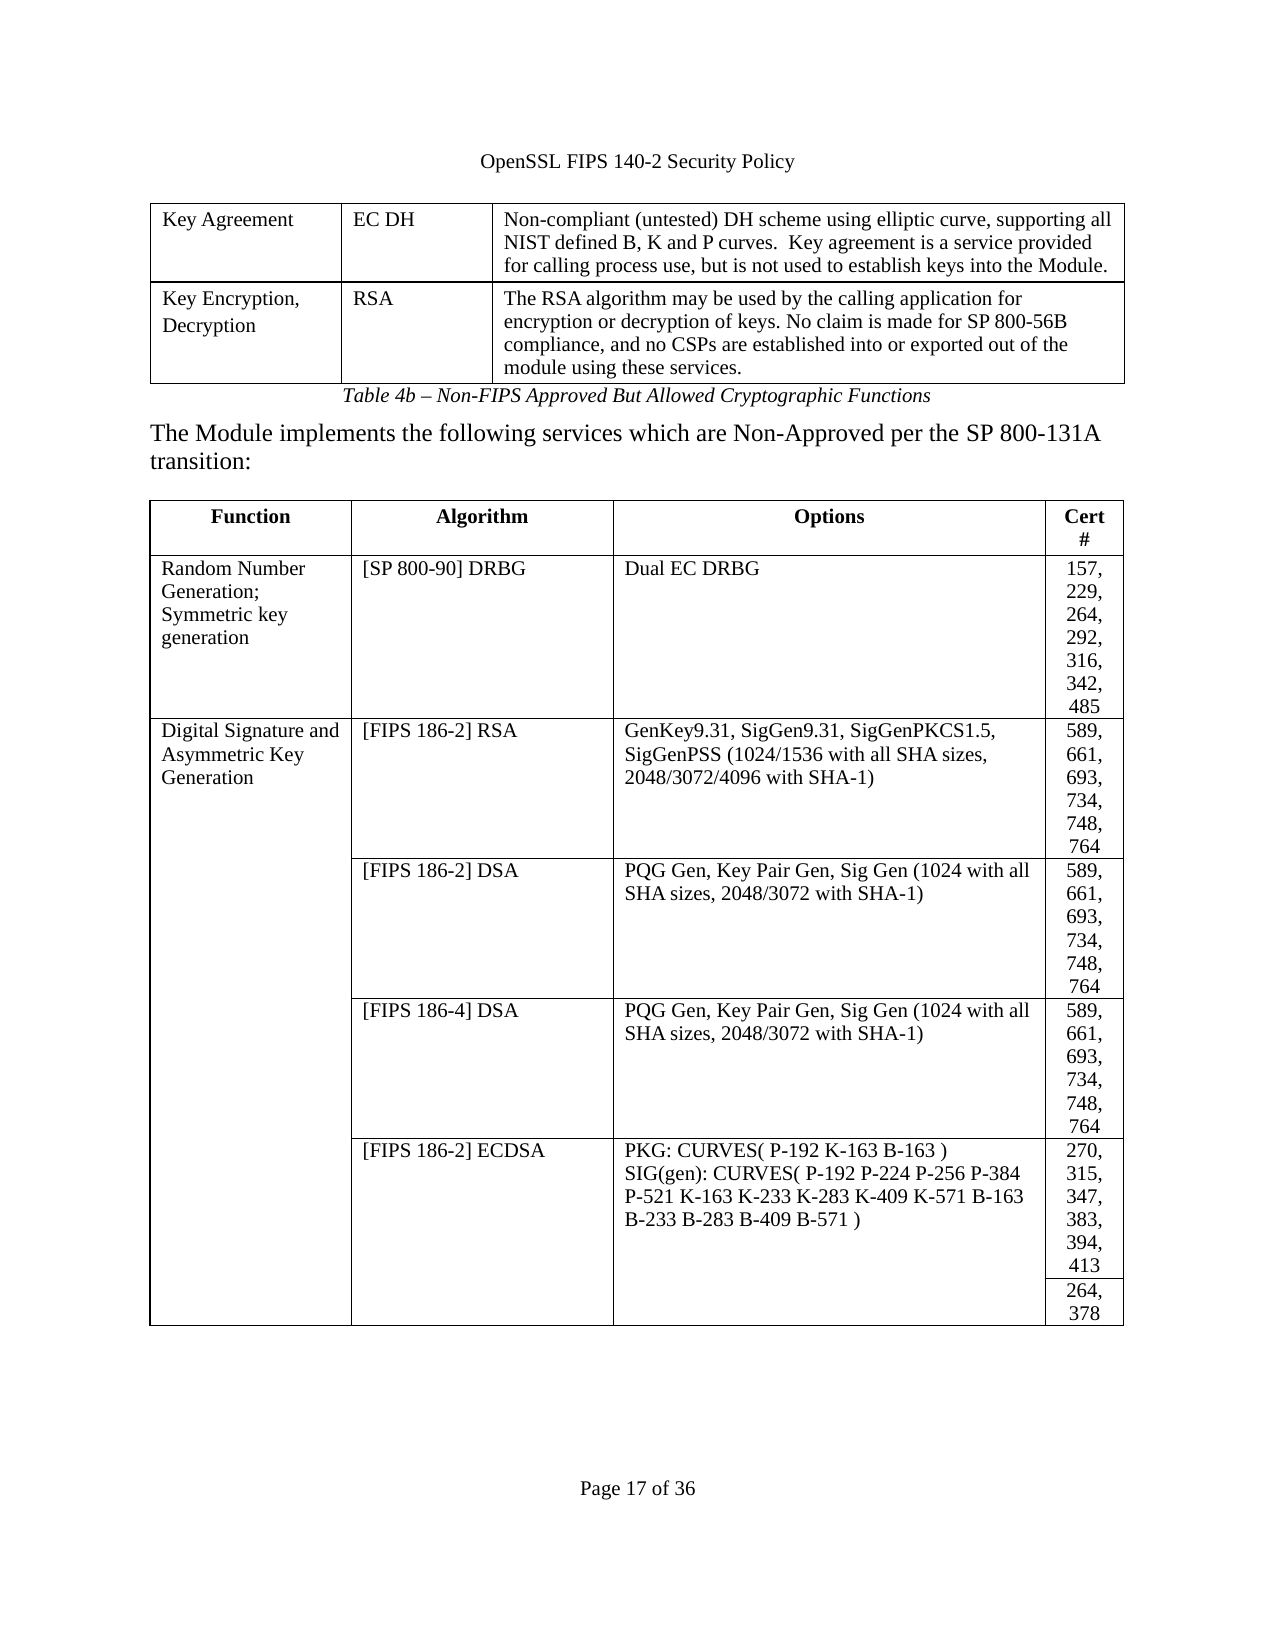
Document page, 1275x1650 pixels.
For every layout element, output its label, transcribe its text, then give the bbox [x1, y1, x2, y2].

table_cell Dual EC DRBG [614, 556, 1045, 718]
table_header Algorithm [352, 501, 613, 555]
table_cell Key Agreement [151, 204, 341, 281]
text Table 4b – Non-FIPS Approved But Allowed Cryptographic Functions [150, 384, 1125, 407]
table_header Function [151, 501, 351, 555]
table_cell [SP 800-90] DRBG [352, 556, 613, 718]
table_cell 589, 661, 693, 734, 748, 764 [1046, 859, 1123, 998]
table_header Options [614, 501, 1045, 555]
table_cell Key Encryption, Decryption [151, 283, 341, 383]
table_cell PQG Gen, Key Pair Gen, Sig Gen (1024 with all SHA sizes, 2048/3072 with SHA-1) [614, 859, 1045, 998]
table_cell The RSA algorithm may be used by the calling application for encryption or decryption of keys. No claim is made for SP 800-56B compliance, and no CSPs are established into or exported out of the module using these services. [493, 283, 1124, 383]
table_cell GenKey9.31, SigGen9.31, SigGenPKCS1.5, SigGenPSS (1024/1536 with all SHA sizes, 2048/3072/4096 with SHA-1) [614, 719, 1045, 858]
table_cell PQG Gen, Key Pair Gen, Sig Gen (1024 with all SHA sizes, 2048/3072 with SHA-1) [614, 999, 1045, 1138]
table_cell 270, 315, 347, 383, 394, 413 [1046, 1139, 1123, 1277]
table_cell EC DH [342, 204, 492, 281]
table_cell Random Number Generation; Symmetric key generation [151, 556, 351, 718]
table_cell PKG: CURVES( P-192 K-163 B-163 ) SIG(gen): CURVES( P-192 P-224 P-256 P-384 P-521 K-163 K-233 K-283 K-409 K-571 B-163 B-233 B-283 B-409 B-571 ) [614, 1139, 1045, 1325]
table_cell [FIPS 186-4] DSA [352, 999, 613, 1138]
text The Module implements the following services which are Non-Approved per the SP 800-131A transition: [150, 419, 1125, 475]
table_cell 589, 661, 693, 734, 748, 764 [1046, 999, 1123, 1138]
table_cell Digital Signature and Asymmetric Key Generation [151, 719, 351, 1325]
table_cell 157, 229, 264, 292, 316, 342, 485 [1046, 556, 1123, 718]
table_cell Non-compliant (untested) DH scheme using elliptic curve, supporting all NIST defined B, K and P curves. Key agreement is a service provided for calling process use, but is not used to establish keys into the Module. [493, 204, 1124, 281]
table_cell RSA [342, 283, 492, 383]
table_header Cert # [1046, 501, 1123, 555]
table_cell [FIPS 186-2] DSA [352, 859, 613, 998]
table_cell 589, 661, 693, 734, 748, 764 [1046, 719, 1123, 858]
table_cell [FIPS 186-2] ECDSA [352, 1139, 613, 1325]
table_cell [FIPS 186-2] RSA [352, 719, 613, 858]
table_cell 264, 378 [1046, 1279, 1123, 1325]
